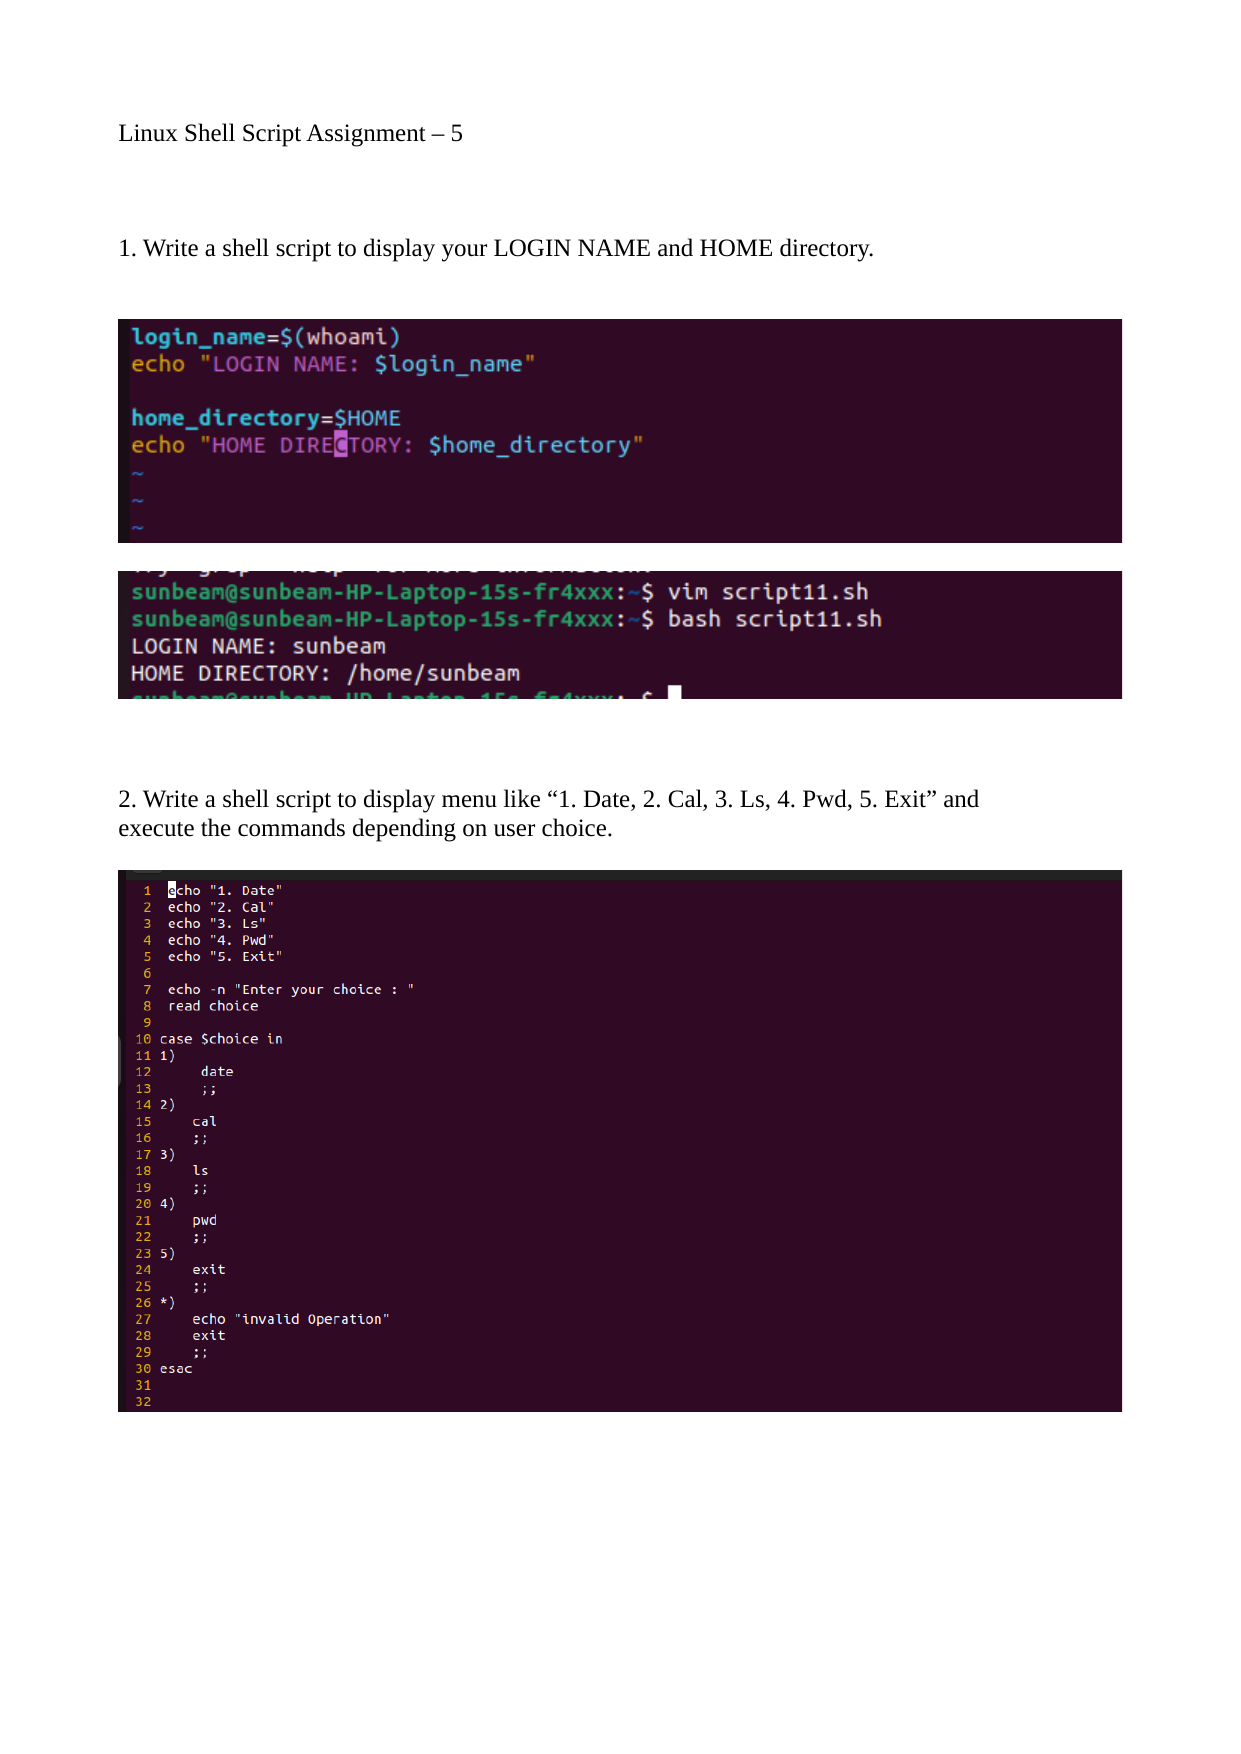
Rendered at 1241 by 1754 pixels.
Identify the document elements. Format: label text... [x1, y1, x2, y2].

text Linux Shell Script Assignment – 5 [118, 118, 1122, 147]
text 2. Write a shell script to display menu like “1. Date, 2. Cal, 3. Ls, 4. Pwd, 5. Exit” and [118, 784, 1122, 813]
picture [118, 319, 1123, 543]
text execute the commands depending on user choice. [118, 813, 1122, 842]
text 1. Write a shell script to display your LOGIN NAME and HOME directory. [118, 233, 1122, 262]
picture [118, 870, 1123, 1412]
picture [118, 571, 1123, 699]
